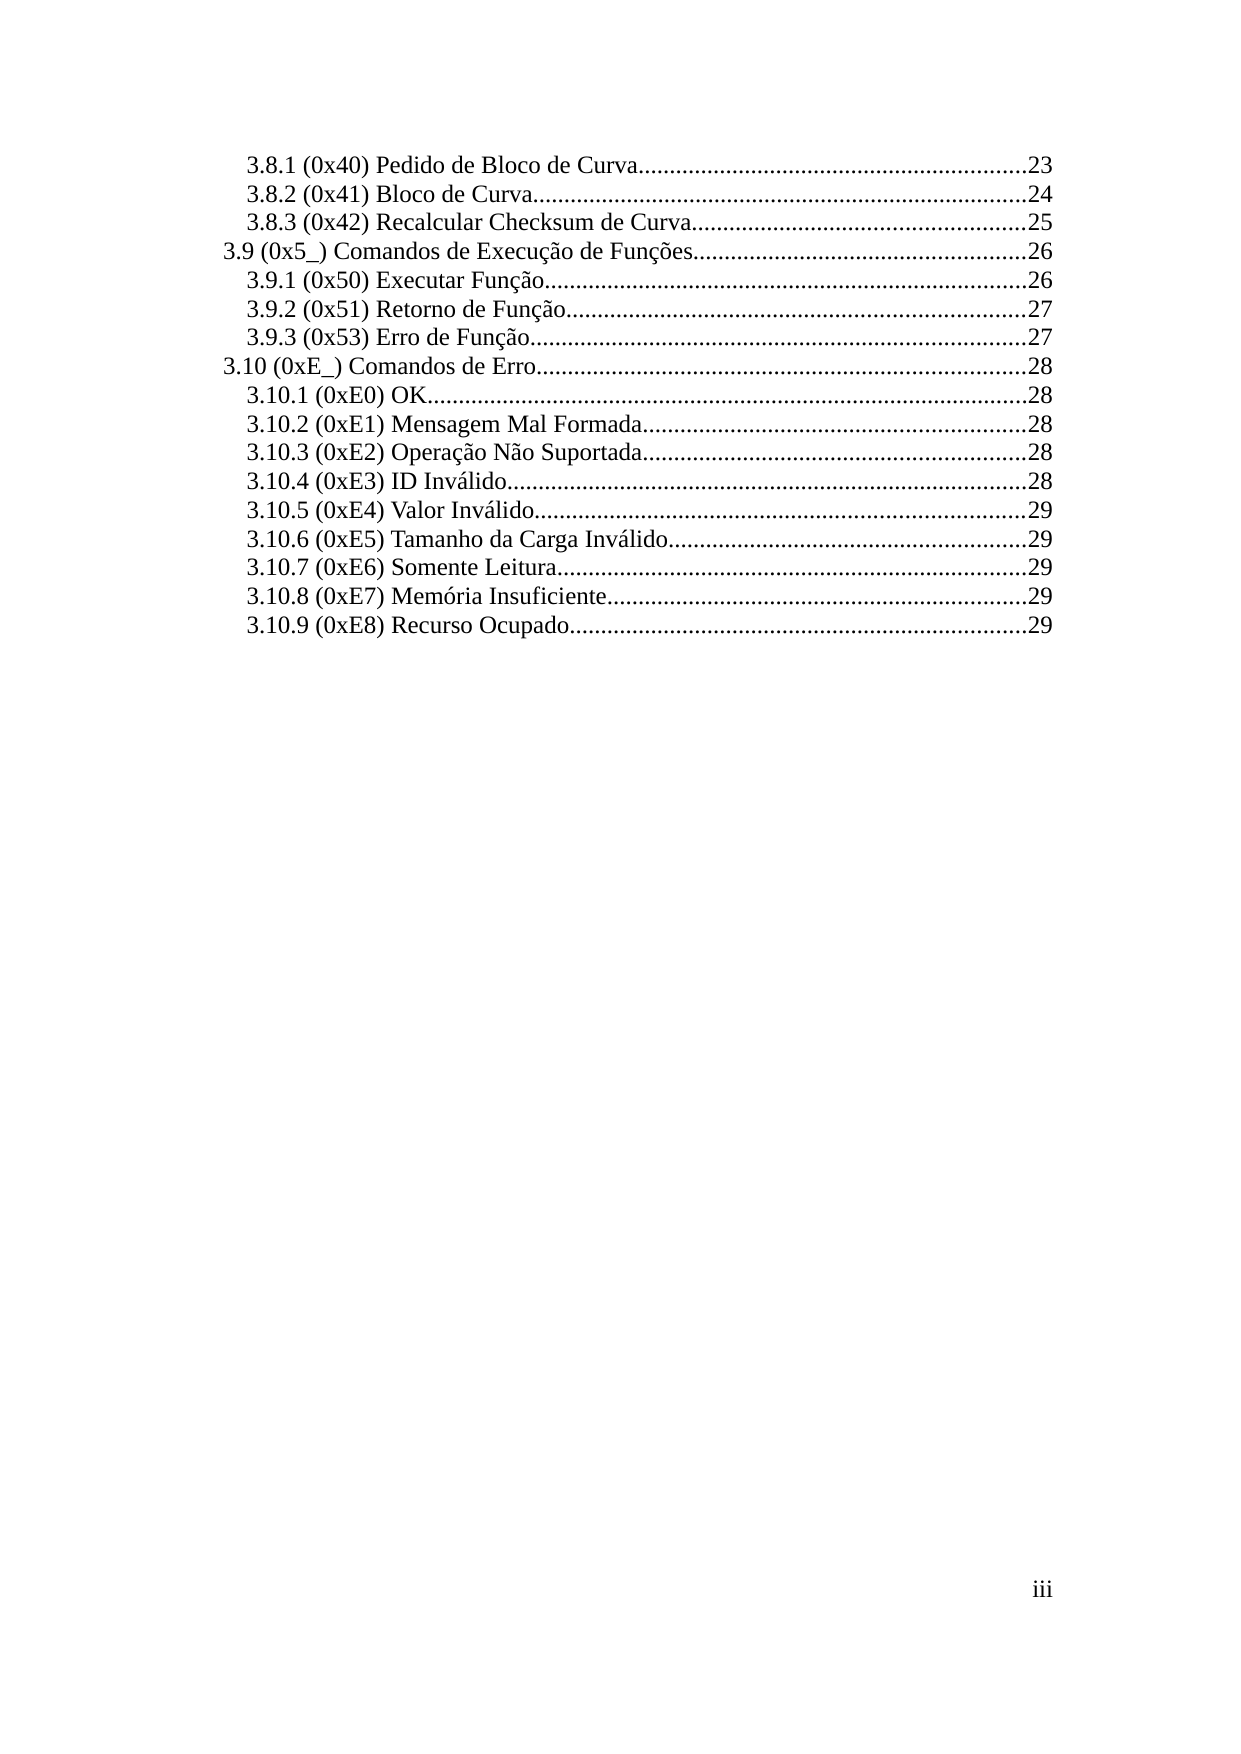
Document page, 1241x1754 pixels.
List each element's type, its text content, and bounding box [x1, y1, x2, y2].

text 3.9.1 (0x50) Executar Função 26 [246, 265, 1053, 294]
text 3.9 (0x5_) Comandos de Execução de Funções 26 [223, 236, 1053, 265]
text 3.10.8 (0xE7) Memória Insuficiente 29 [246, 581, 1053, 610]
text 3.9.2 (0x51) Retorno de Função 27 [246, 294, 1053, 322]
text 3.10.5 (0xE4) Valor Inválido 29 [246, 495, 1053, 524]
text 3.9.3 (0x53) Erro de Função 27 [246, 322, 1053, 351]
text 3.8.2 (0x41) Bloco de Curva 24 [246, 179, 1053, 207]
text 3.8.3 (0x42) Recalcular Checksum de Curva 25 [246, 207, 1053, 236]
text 3.10 (0xE_) Comandos de Erro 28 [223, 351, 1053, 380]
text 3.10.1 (0xE0) OK 28 [246, 380, 1053, 409]
text 3.10.4 (0xE3) ID Inválido 28 [246, 466, 1053, 495]
text 3.10.7 (0xE6) Somente Leitura 29 [246, 552, 1053, 581]
text 3.10.3 (0xE2) Operação Não Suportada 28 [246, 437, 1053, 466]
text 3.8.1 (0x40) Pedido de Bloco de Curva 23 [246, 150, 1053, 179]
text 3.10.2 (0xE1) Mensagem Mal Formada 28 [246, 409, 1053, 437]
text 3.10.6 (0xE5) Tamanho da Carga Inválido 29 [246, 524, 1053, 552]
text 3.10.9 (0xE8) Recurso Ocupado 29 [246, 610, 1053, 639]
